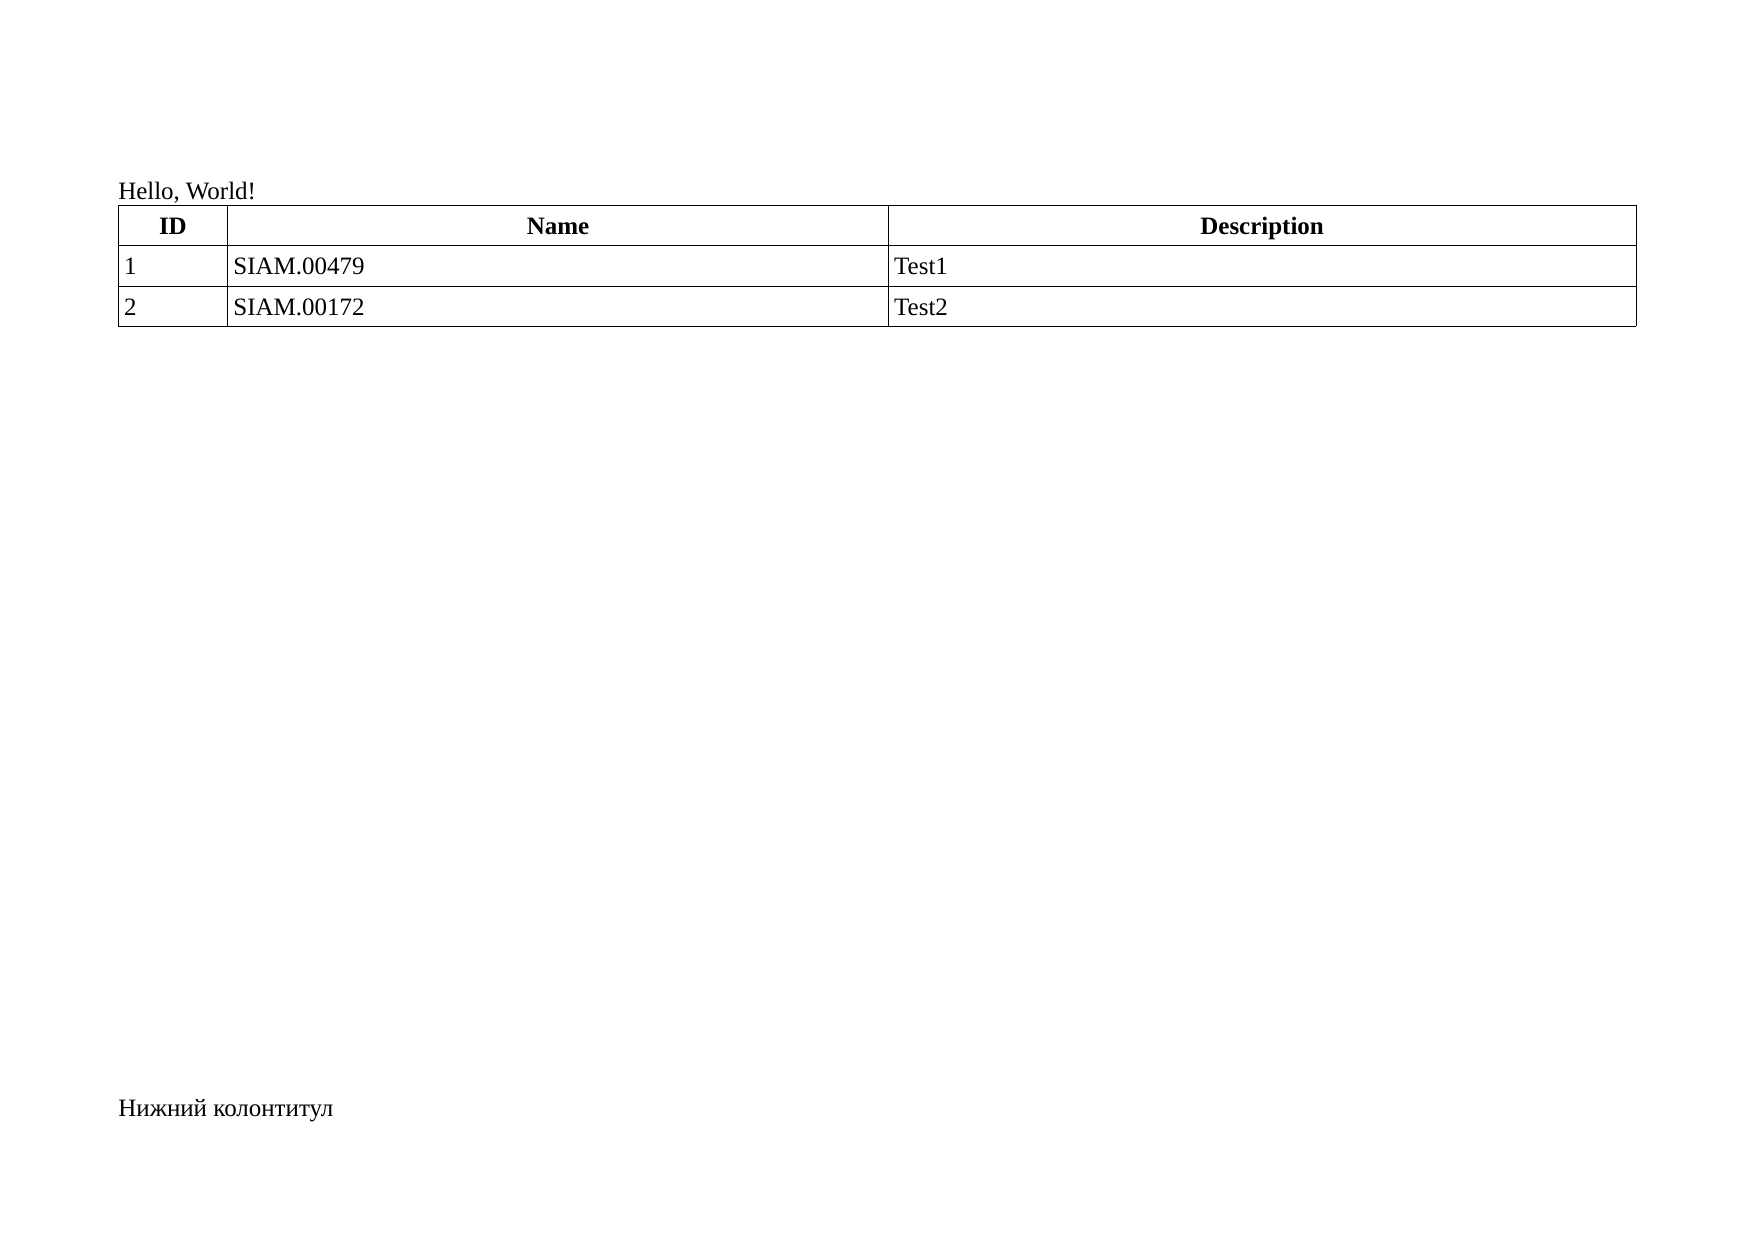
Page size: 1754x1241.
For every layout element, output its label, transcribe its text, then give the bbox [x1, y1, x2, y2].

table_header Name [228, 206, 888, 245]
text Hello, World! [118, 176, 1636, 205]
table_cell SIAM.00479 [228, 246, 888, 286]
table_cell 2 [119, 287, 227, 326]
table_cell 1 [119, 246, 227, 286]
table_header Description [889, 206, 1636, 245]
table_header ID [119, 206, 227, 245]
table_cell SIAM.00172 [228, 287, 888, 326]
table_cell Test2 [889, 287, 1636, 326]
table_cell Test1 [889, 246, 1636, 286]
